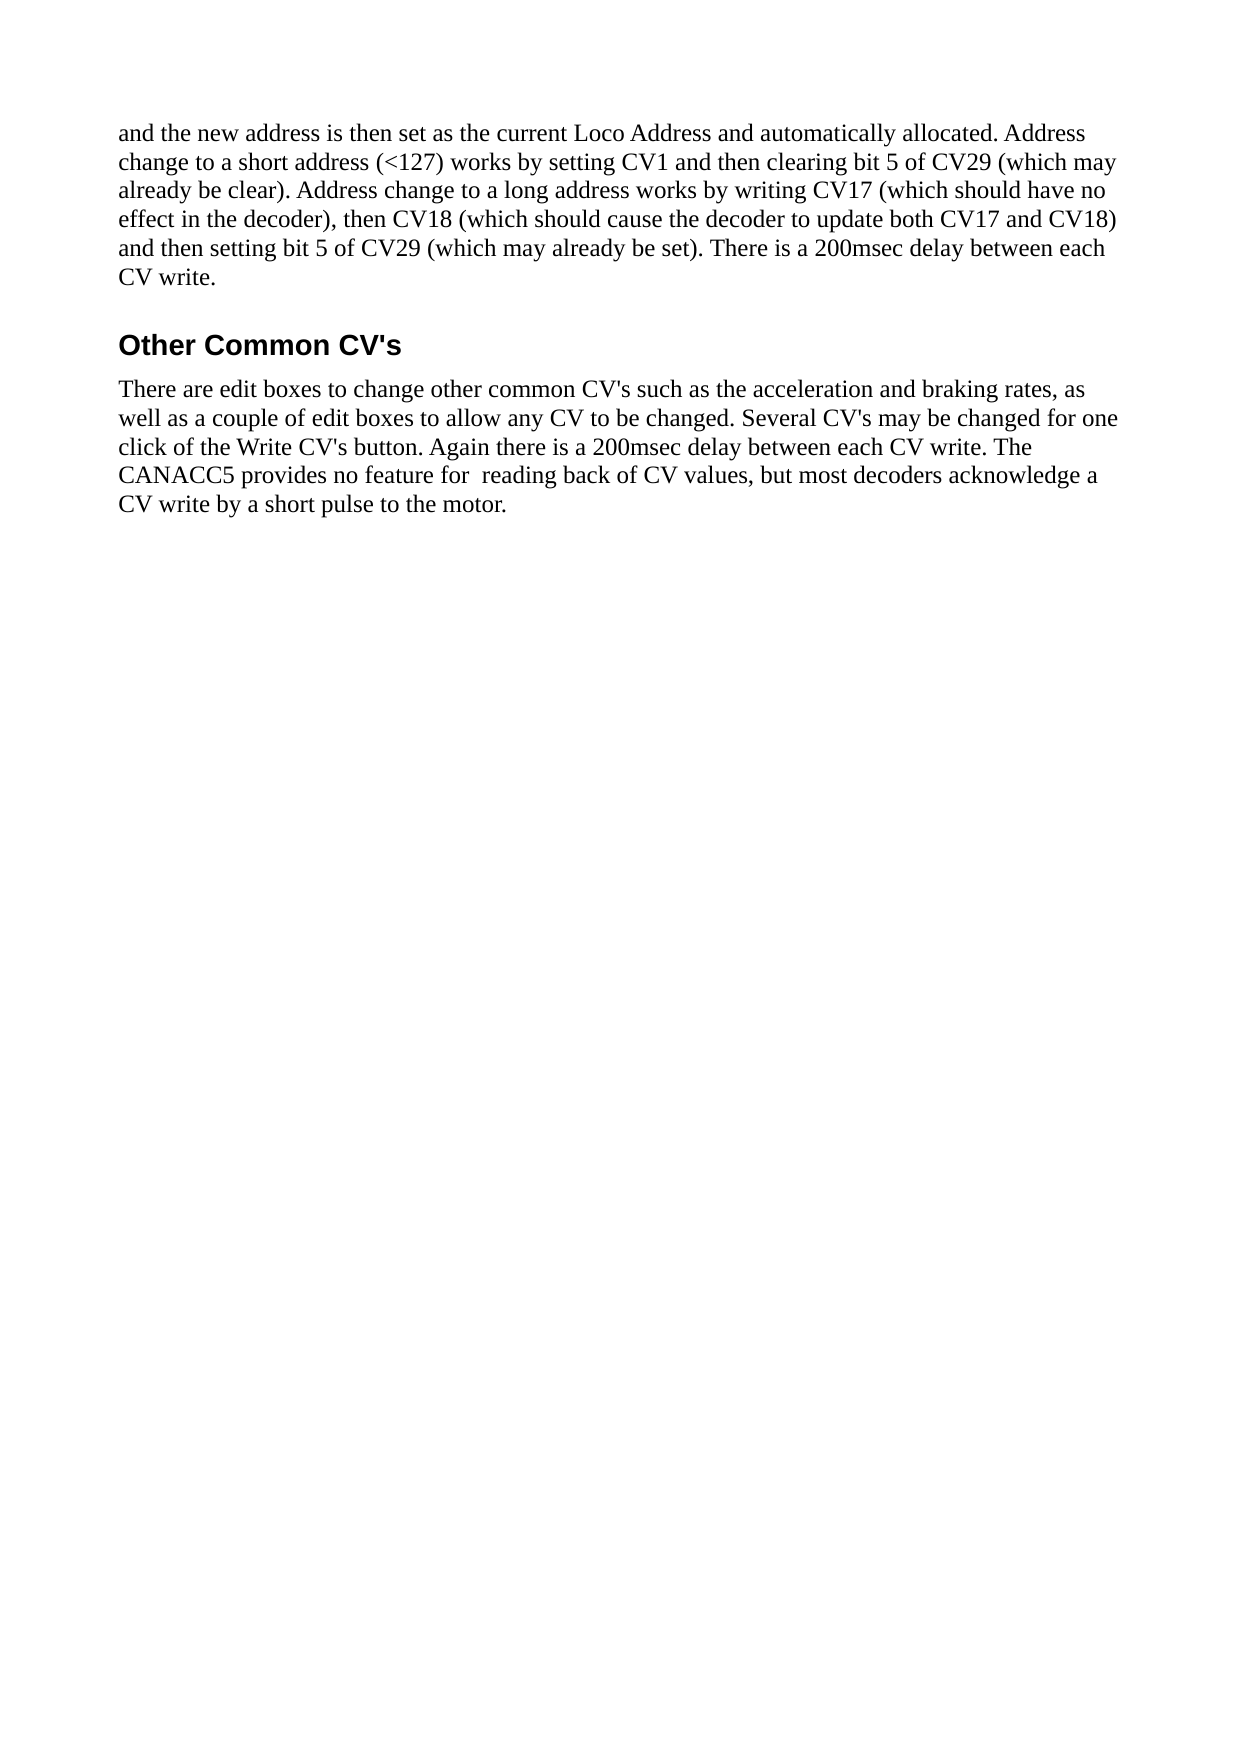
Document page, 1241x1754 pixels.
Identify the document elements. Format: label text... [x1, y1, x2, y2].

subtitle Other Common CV's [118, 328, 1122, 362]
text There are edit boxes to change other common CV's such as the acceleration and braking rates, as well as a couple of edit boxes to allow any CV to be changed. Several CV's may be changed for one click of the Write CV's button. Again there is a 200msec delay between each CV write. The CANACC5 provides no feature for reading back of CV values, but most decoders acknowledge a CV write by a short pulse to the motor. [118, 374, 1122, 518]
text and the new address is then set as the current Loco Address and automatically allocated. Address change to a short address (<127) works by setting CV1 and then clearing bit 5 of CV29 (which may already be clear). Address change to a long address works by writing CV17 (which should have no effect in the decoder), then CV18 (which should cause the decoder to update both CV17 and CV18) and then setting bit 5 of CV29 (which may already be set). There is a 200msec delay between each CV write. [118, 118, 1122, 291]
